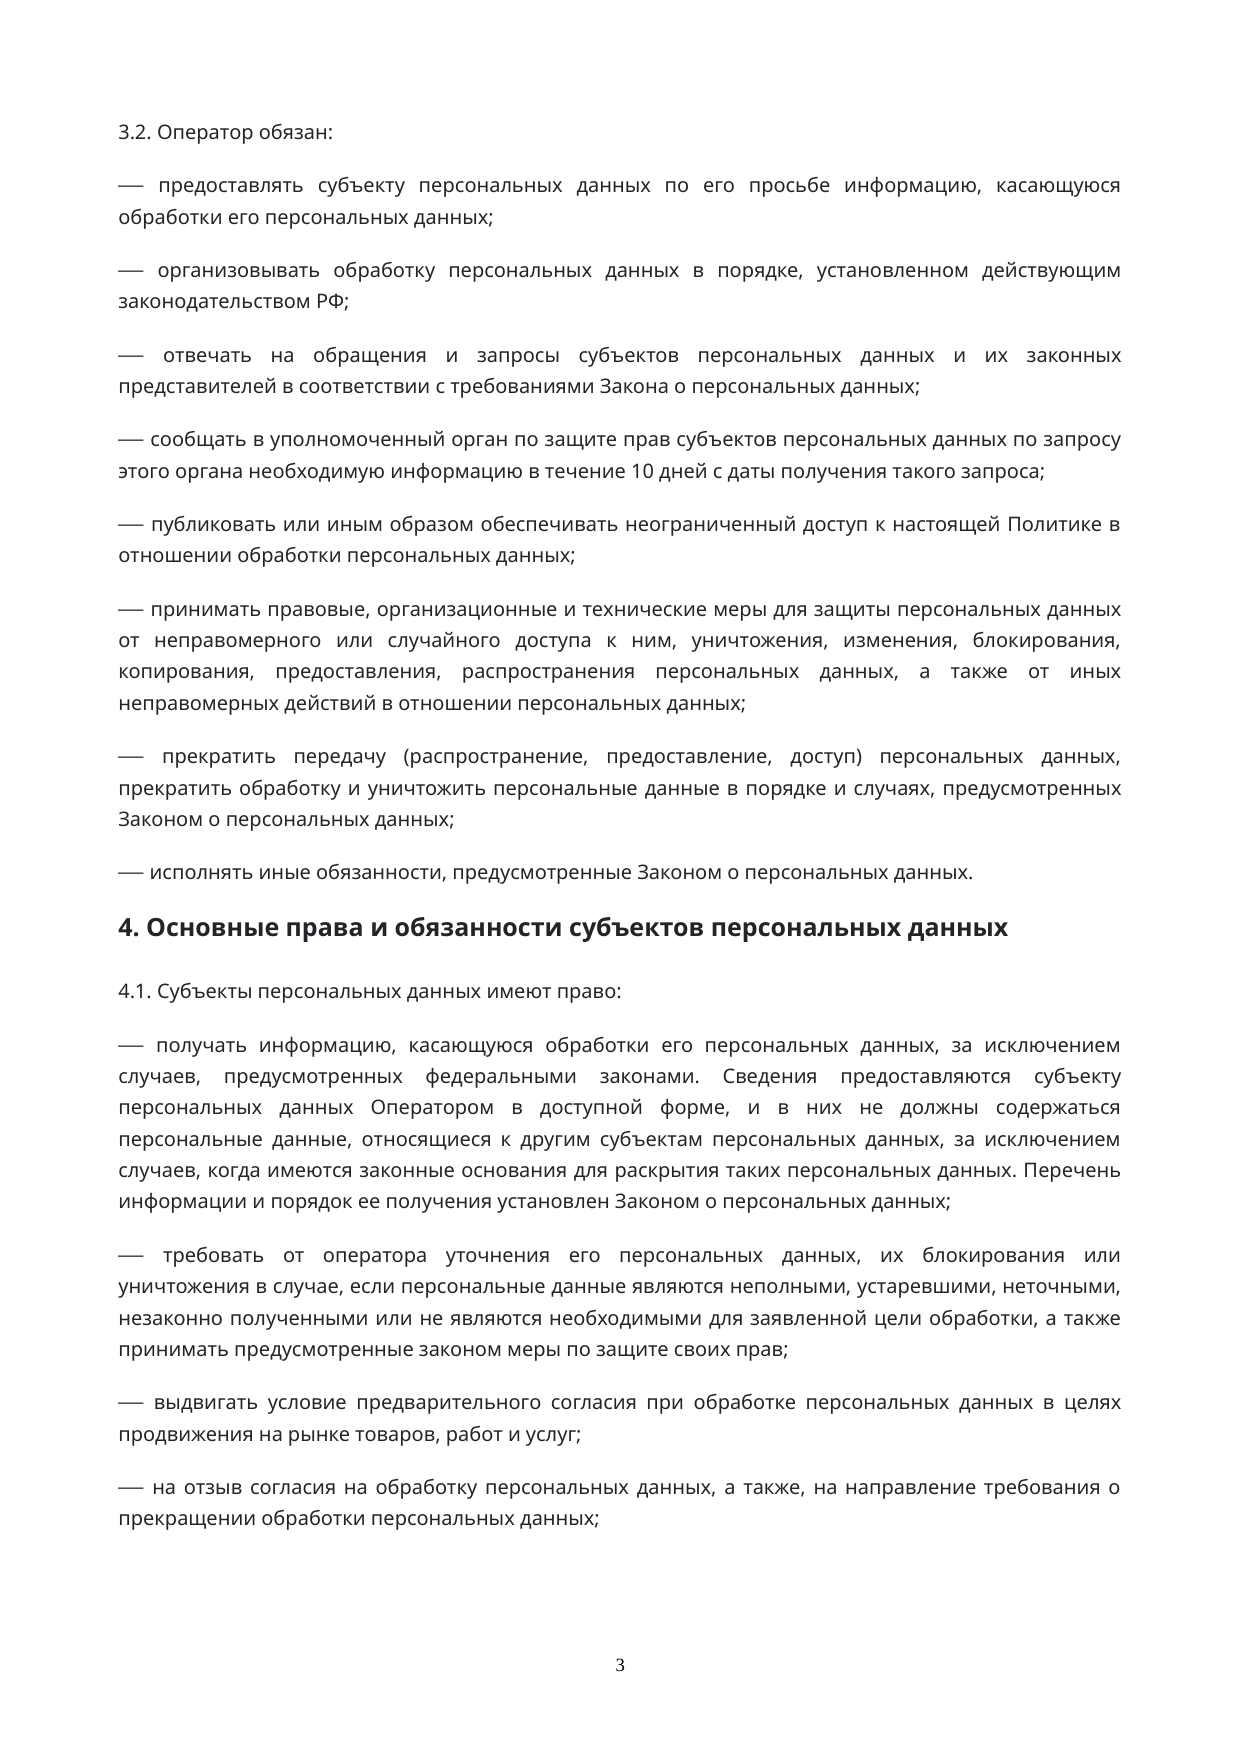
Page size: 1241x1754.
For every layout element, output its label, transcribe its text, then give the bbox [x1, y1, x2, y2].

text — прекратить передачу (распространение, предоставление, доступ) персональных данных, прекратить обработку и уничтожить персональные данные в порядке и случаях, предусмотренных Законом о персональных данных; [118, 740, 1122, 832]
text — сообщать в уполномоченный орган по защите прав субъектов персональных данных по запросу этого органа необходимую информацию в течение 10 дней с даты получения такого запроса; [118, 423, 1122, 484]
text 3.2. Оператор обязан: [118, 118, 1122, 145]
text — требовать от оператора уточнения его персональных данных, их блокирования или уничтожения в случае, если персональные данные являются неполными, устаревшими, неточными, незаконно полученными или не являются необходимыми для заявленной цели обработки, а также принимать предусмотренные законом меры по защите своих прав; [118, 1239, 1122, 1362]
text — выдвигать условие предварительного согласия при обработке персональных данных в целях продвижения на рынке товаров, работ и услуг; [118, 1386, 1122, 1447]
text — исполнять иные обязанности, предусмотренные Законом о персональных данных. [118, 856, 1122, 886]
text — на отзыв согласия на обработку персональных данных, а также, на направление требования о прекращении обработки персональных данных; [118, 1471, 1122, 1532]
text — принимать правовые, организационные и технические меры для защиты персональных данных от неправомерного или случайного доступа к ним, уничтожения, изменения, блокирования, копирования, предоставления, распространения персональных данных, а также от иных неправомерных действий в отношении персональных данных; [118, 593, 1122, 716]
text — публиковать или иным образом обеспечивать неограниченный доступ к настоящей Политике в отношении обработки персональных данных; [118, 508, 1122, 569]
text — предоставлять субъекту персональных данных по его просьбе информацию, касающуюся обработки его персональных данных; [118, 169, 1122, 230]
text — организовывать обработку персональных данных в порядке, установленном действующим законодательством РФ; [118, 254, 1122, 315]
text 4.1. Субъекты персональных данных имеют право: [118, 977, 1122, 1005]
text — отвечать на обращения и запросы субъектов персональных данных и их законных представителей в соответствии с требованиями Закона о персональных данных; [118, 339, 1122, 399]
subtitle 4. Основные права и обязанности субъектов персональных данных [118, 910, 1122, 944]
text — получать информацию, касающуюся обработки его персональных данных, за исключением случаев, предусмотренных федеральными законами. Сведения предоставляются субъекту персональных данных Оператором в доступной форме, и в них не должны содержаться персональные данные, относящиеся к другим субъектам персональных данных, за исключением случаев, когда имеются законные основания для раскрытия таких персональных данных. Перечень информации и порядок ее получения установлен Законом о персональных данных; [118, 1029, 1122, 1215]
